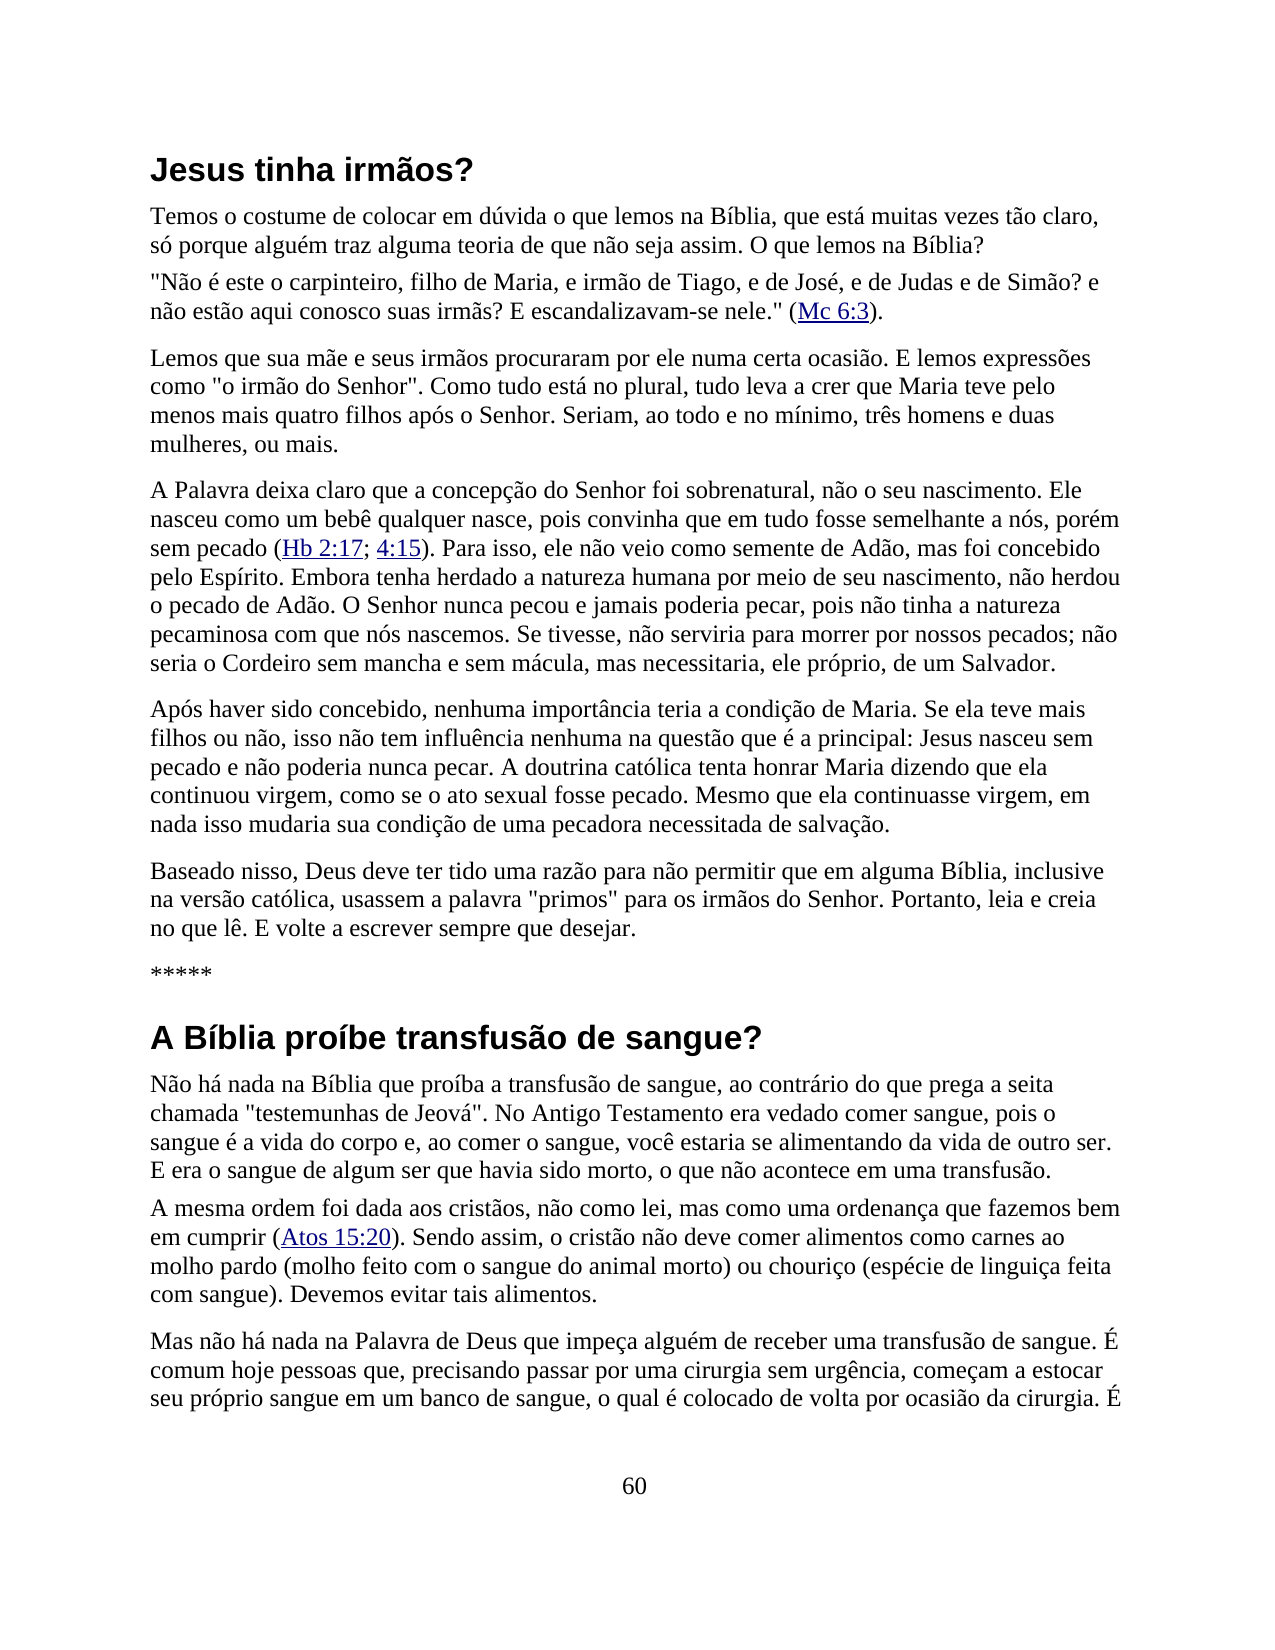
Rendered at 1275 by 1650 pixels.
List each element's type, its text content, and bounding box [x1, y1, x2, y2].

text ***** [150, 960, 1125, 988]
text Após haver sido concebido, nenhuma importância teria a condição de Maria. Se ela teve mais filhos ou não, isso não tem influência nenhuma na questão que é a principal: Jesus nasceu sem pecado e não poderia nunca pecar. A doutrina católica tenta honrar Maria dizendo que ela continuou virgem, como se o ato sexual fosse pecado. Mesmo que ela continuasse virgem, em nada isso mudaria sua condição de uma pecadora necessitada de salvação. [150, 694, 1125, 838]
text Temos o costume de colocar em dúvida o que lemos na Bíblia, que está muitas vezes tão claro, só porque alguém traz alguma teoria de que não seja assim. O que lemos na Bíblia? [150, 201, 1125, 259]
text Mas não há nada na Palavra de Deus que impeça alguém de receber uma transfusão de sangue. É comum hoje pessoas que, precisando passar por uma cirurgia sem urgência, começam a estocar seu próprio sangue em um banco de sangue, o qual é colocado de volta por ocasião da cirurgia. É [150, 1326, 1125, 1412]
text A mesma ordem foi dada aos cristãos, não como lei, mas como uma ordenança que fazemos bem em cumprir (Atos 15:20). Sendo assim, o cristão não deve comer alimentos como carnes ao molho pardo (molho feito com o sangue do animal morto) ou chouriço (espécie de linguiça feita com sangue). Devemos evitar tais alimentos. [150, 1193, 1125, 1308]
text Lemos que sua mãe e seus irmãos procuraram por ele numa certa ocasião. E lemos expressões como "o irmão do Senhor". Como tudo está no plural, tudo leva a crer que Maria teve pelo menos mais quatro filhos após o Senhor. Seriam, ao todo e no mínimo, três homens e duas mulheres, ou mais. [150, 343, 1125, 458]
subtitle A Bíblia proíbe transfusão de sangue? [150, 1018, 1125, 1057]
text "Não é este o carpinteiro, filho de Maria, e irmão de Tiago, e de José, e de Judas e de Simão? e não estão aqui conosco suas irmãs? E escandalizavam-se nele." (Mc 6:3). [150, 267, 1125, 325]
text A Palavra deixa claro que a concepção do Senhor foi sobrenatural, não o seu nascimento. Ele nasceu como um bebê qualquer nasce, pois convinha que em tudo fosse semelhante a nós, porém sem pecado (Hb 2:17; 4:15). Para isso, ele não veio como semente de Adão, mas foi concebido pelo Espírito. Embora tenha herdado a natureza humana por meio de seu nascimento, não herdou o pecado de Adão. O Senhor nunca pecou e jamais poderia pecar, pois não tinha a natureza pecaminosa com que nós nascemos. Se tivesse, não serviria para morrer por nossos pecados; não seria o Cordeiro sem mancha e sem mácula, mas necessitaria, ele próprio, de um Salvador. [150, 475, 1125, 677]
text Baseado nisso, Deus deve ter tido uma razão para não permitir que em alguma Bíblia, inclusive na versão católica, usassem a palavra "primos" para os irmãos do Senhor. Portanto, leia e creia no que lê. E volte a escrever sempre que desejar. [150, 856, 1125, 942]
subtitle Jesus tinha irmãos? [150, 150, 1125, 189]
text Não há nada na Bíblia que proíba a transfusão de sangue, ao contrário do que prega a seita chamada "testemunhas de Jeová". No Antigo Testamento era vedado comer sangue, pois o sangue é a vida do corpo e, ao comer o sangue, você estaria se alimentando da vida de outro ser. E era o sangue de algum ser que havia sido morto, o que não acontece em uma transfusão. [150, 1069, 1125, 1184]
